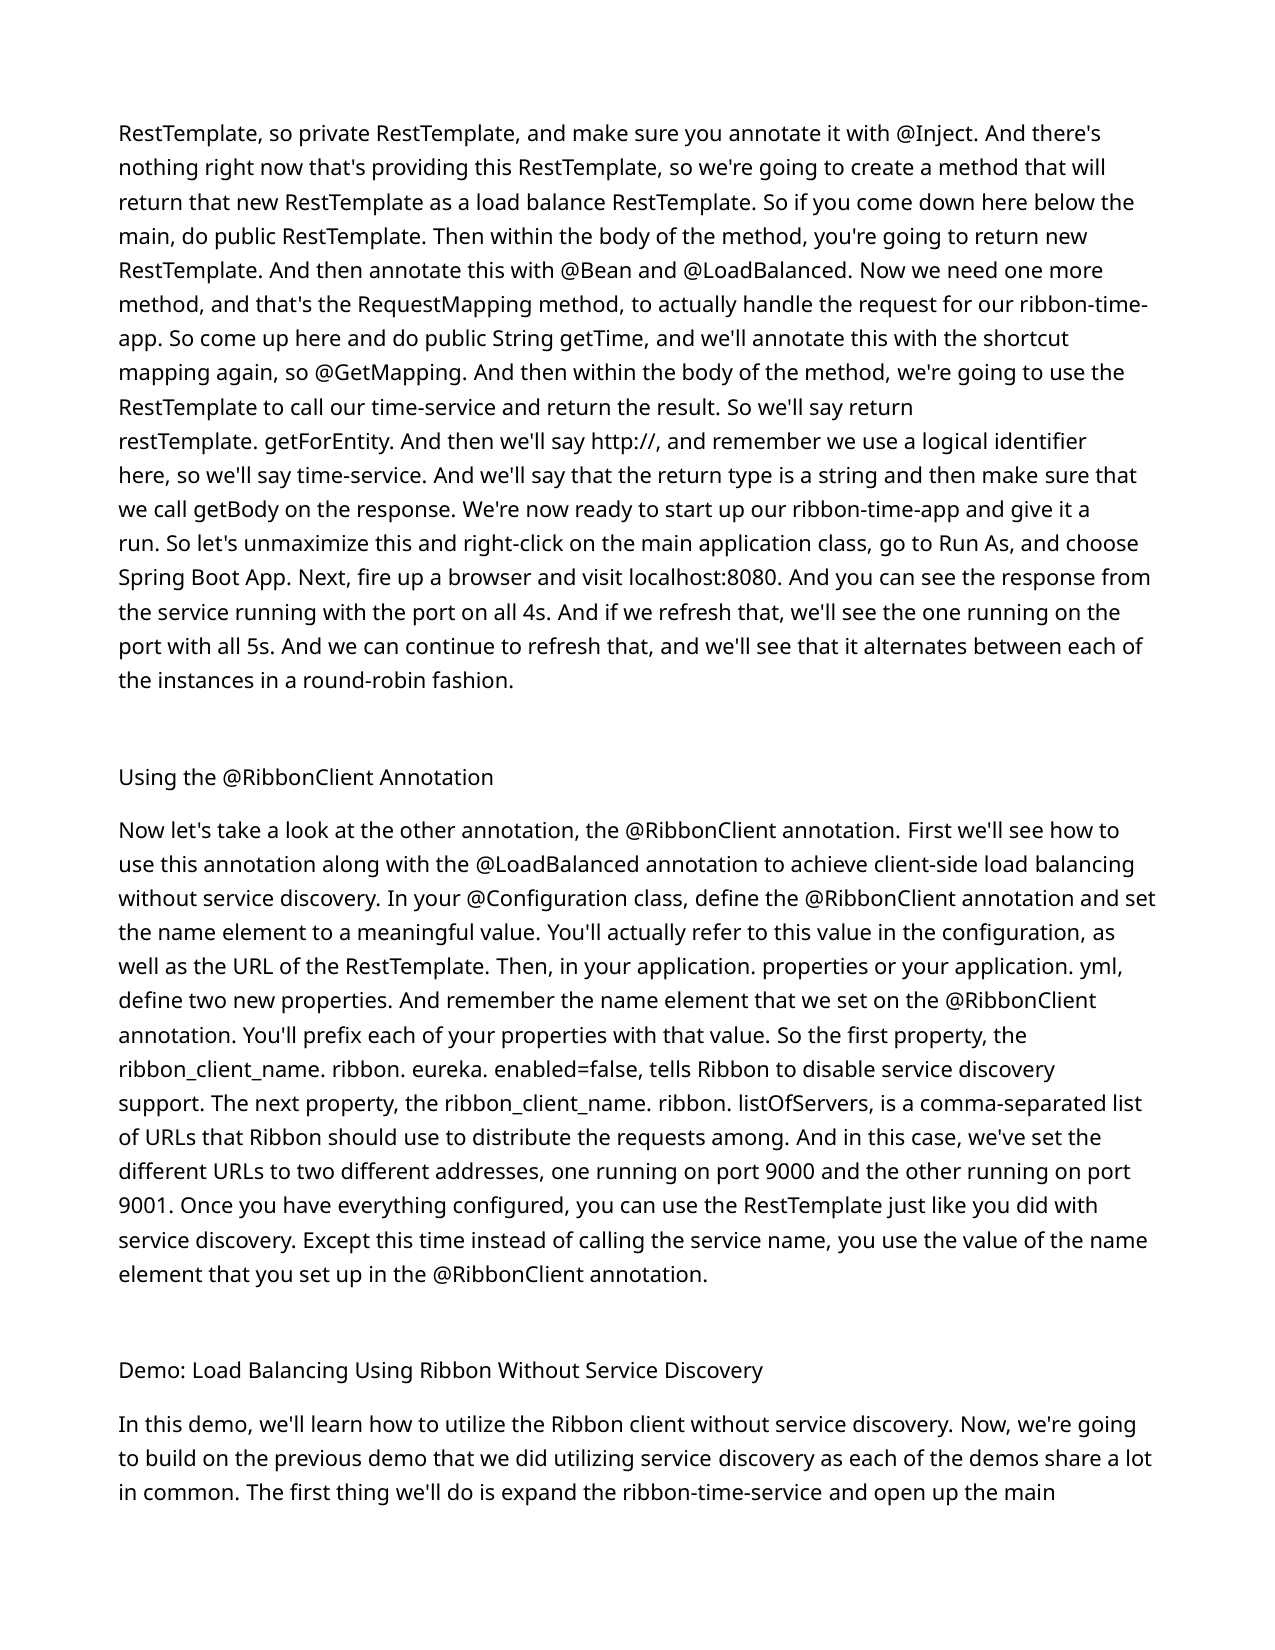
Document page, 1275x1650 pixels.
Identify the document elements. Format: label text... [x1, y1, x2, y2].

subtitle Using the @RibbonClient Annotation [118, 761, 1157, 791]
text In this demo, we'll learn how to utilize the Ribbon client without service discovery. Now, we're going to build on the previous demo that we did utilizing service discovery as each of the demos share a lot in common. The first thing we'll do is expand the ribbon-time-service and open up the main [118, 1409, 1157, 1507]
text Now let's take a look at the other annotation, the @RibbonClient annotation. First we'll see how to use this annotation along with the @LoadBalanced annotation to achieve client-side load balancing without service discovery. In your @Configuration class, define the @RibbonClient annotation and set the name element to a meaningful value. You'll actually refer to this value in the configuration, as well as the URL of the RestTemplate. Then, in your application. properties or your application. yml, define two new properties. And remember the name element that we set on the @RibbonClient annotation. You'll prefix each of your properties with that value. So the first property, the ribbon_client_name. ribbon. eureka. enabled=false, tells Ribbon to disable service discovery support. The next property, the ribbon_client_name. ribbon. listOfServers, is a comma-separated list of URLs that Ribbon should use to distribute the requests among. And in this case, we've set the different URLs to two different addresses, one running on port 9000 and the other running on port 9001. Once you have everything configured, you can use the RestTemplate just like you did with service discovery. Except this time instead of calling the service name, you use the value of the name element that you set up in the @RibbonClient annotation. [118, 815, 1157, 1289]
subtitle Demo: Load Balancing Using Ribbon Without Service Discovery [118, 1356, 1157, 1385]
text RestTemplate, so private RestTemplate, and make sure you annotate it with @Inject. And there's nothing right now that's providing this RestTemplate, so we're going to create a method that will return that new RestTemplate as a load balance RestTemplate. So if you come down here below the main, do public RestTemplate. Then within the body of the method, you're going to return new RestTemplate. And then annotate this with @Bean and @LoadBalanced. Now we need one more method, and that's the RequestMapping method, to actually handle the request for our ribbon-time-app. So come up here and do public String getTime, and we'll annotate this with the shortcut mapping again, so @GetMapping. And then within the body of the method, we're going to use the RestTemplate to call our time-service and return the result. So we'll say return restTemplate. getForEntity. And then we'll say http://, and remember we use a logical identifier here, so we'll say time-service. And we'll say that the return type is a string and then make sure that we call getBody on the response. We're now ready to start up our ribbon-time-app and give it a run. So let's unmaximize this and right-click on the main application class, go to Run As, and choose Spring Boot App. Next, fire up a browser and visit localhost:8080. And you can see the response from the service running with the port on all 4s. And if we refresh that, we'll see the one running on the port with all 5s. And we can continue to refresh that, and we'll see that it alternates between each of the instances in a round-robin fashion. [118, 118, 1157, 694]
